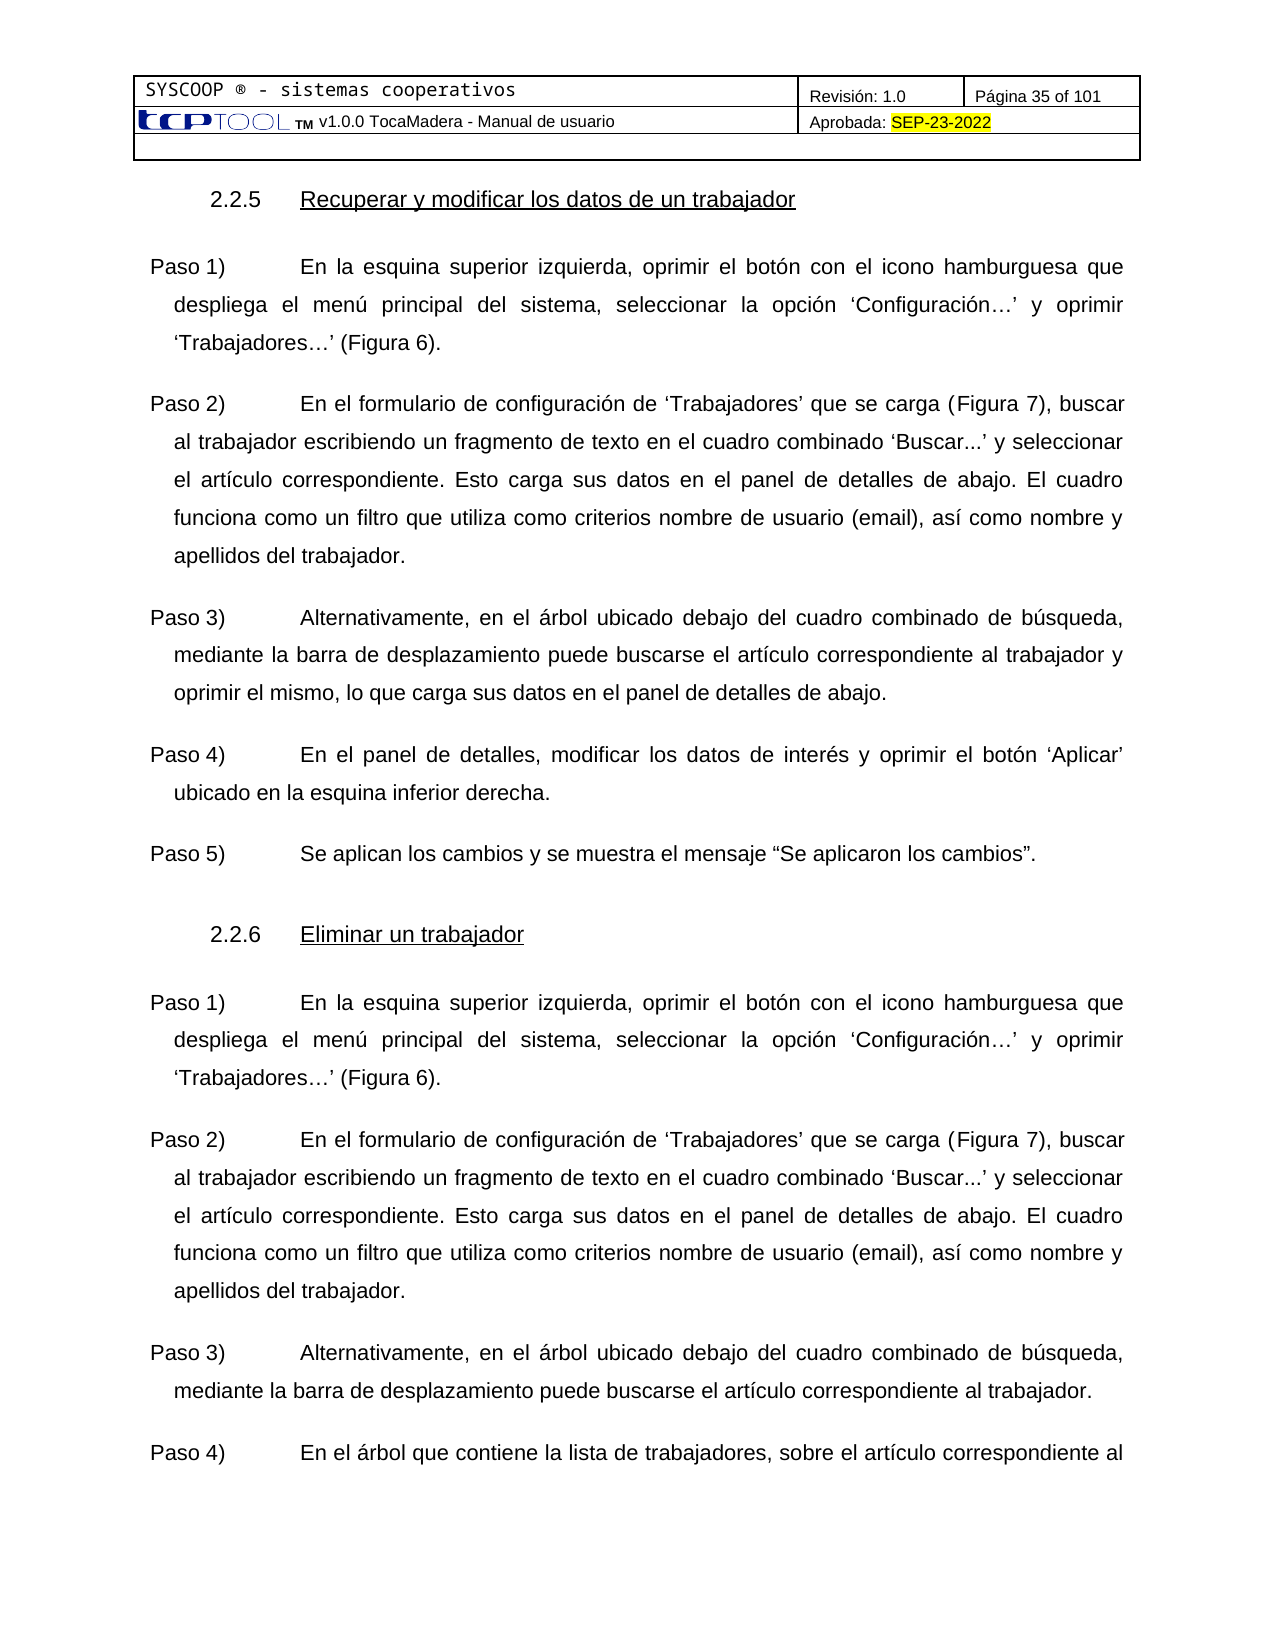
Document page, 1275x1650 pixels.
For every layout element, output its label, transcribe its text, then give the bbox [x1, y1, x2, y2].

subtitle Recuperar y modificar los datos de un trabajador [210, 186, 1125, 212]
subtitle Eliminar un trabajador [210, 921, 1125, 947]
list Se aplican los cambios y se muestra el mensaje “Se aplicaron los cambios”. [150, 841, 1125, 867]
list En la esquina superior izquierda, oprimir el botón con el icono hamburguesa que despliega el menú principal del sistema, seleccionar la opción ‘Configuración…’ y oprimir ‘Trabajadores…’ (Figura 6). [150, 989, 1125, 1090]
picture [138, 110, 290, 130]
list En el panel de detalles, modificar los datos de interés y oprimir el botón ‘Aplicar’ ubicado en la esquina inferior derecha. [150, 742, 1125, 805]
list En el formulario de configuración de ‘Trabajadores’ que se carga (Figura 7), buscar al trabajador escribiendo un fragmento de texto en el cuadro combinado ‘Buscar...’ y seleccionar el artículo correspondiente. Esto carga sus datos en el panel de detalles de abajo. El cuadro funciona como un filtro que utiliza como criterios nombre de usuario (email), así como nombre y apellidos del trabajador. [150, 1127, 1125, 1303]
list En el árbol que contiene la lista de trabajadores, sobre el artículo correspondiente al [150, 1439, 1125, 1465]
list Alternativamente, en el árbol ubicado debajo del cuadro combinado de búsqueda, mediante la barra de desplazamiento puede buscarse el artículo correspondiente al trabajador. [150, 1340, 1125, 1403]
list Alternativamente, en el árbol ubicado debajo del cuadro combinado de búsqueda, mediante la barra de desplazamiento puede buscarse el artículo correspondiente al trabajador y oprimir el mismo, lo que carga sus datos en el panel de detalles de abajo. [150, 604, 1125, 705]
list En el formulario de configuración de ‘Trabajadores’ que se carga (Figura 7), buscar al trabajador escribiendo un fragmento de texto en el cuadro combinado ‘Buscar...’ y seleccionar el artículo correspondiente. Esto carga sus datos en el panel de detalles de abajo. El cuadro funciona como un filtro que utiliza como criterios nombre de usuario (email), así como nombre y apellidos del trabajador. [150, 391, 1125, 568]
list En la esquina superior izquierda, oprimir el botón con el icono hamburguesa que despliega el menú principal del sistema, seleccionar la opción ‘Configuración…’ y oprimir ‘Trabajadores…’ (Figura 6). [150, 254, 1125, 355]
